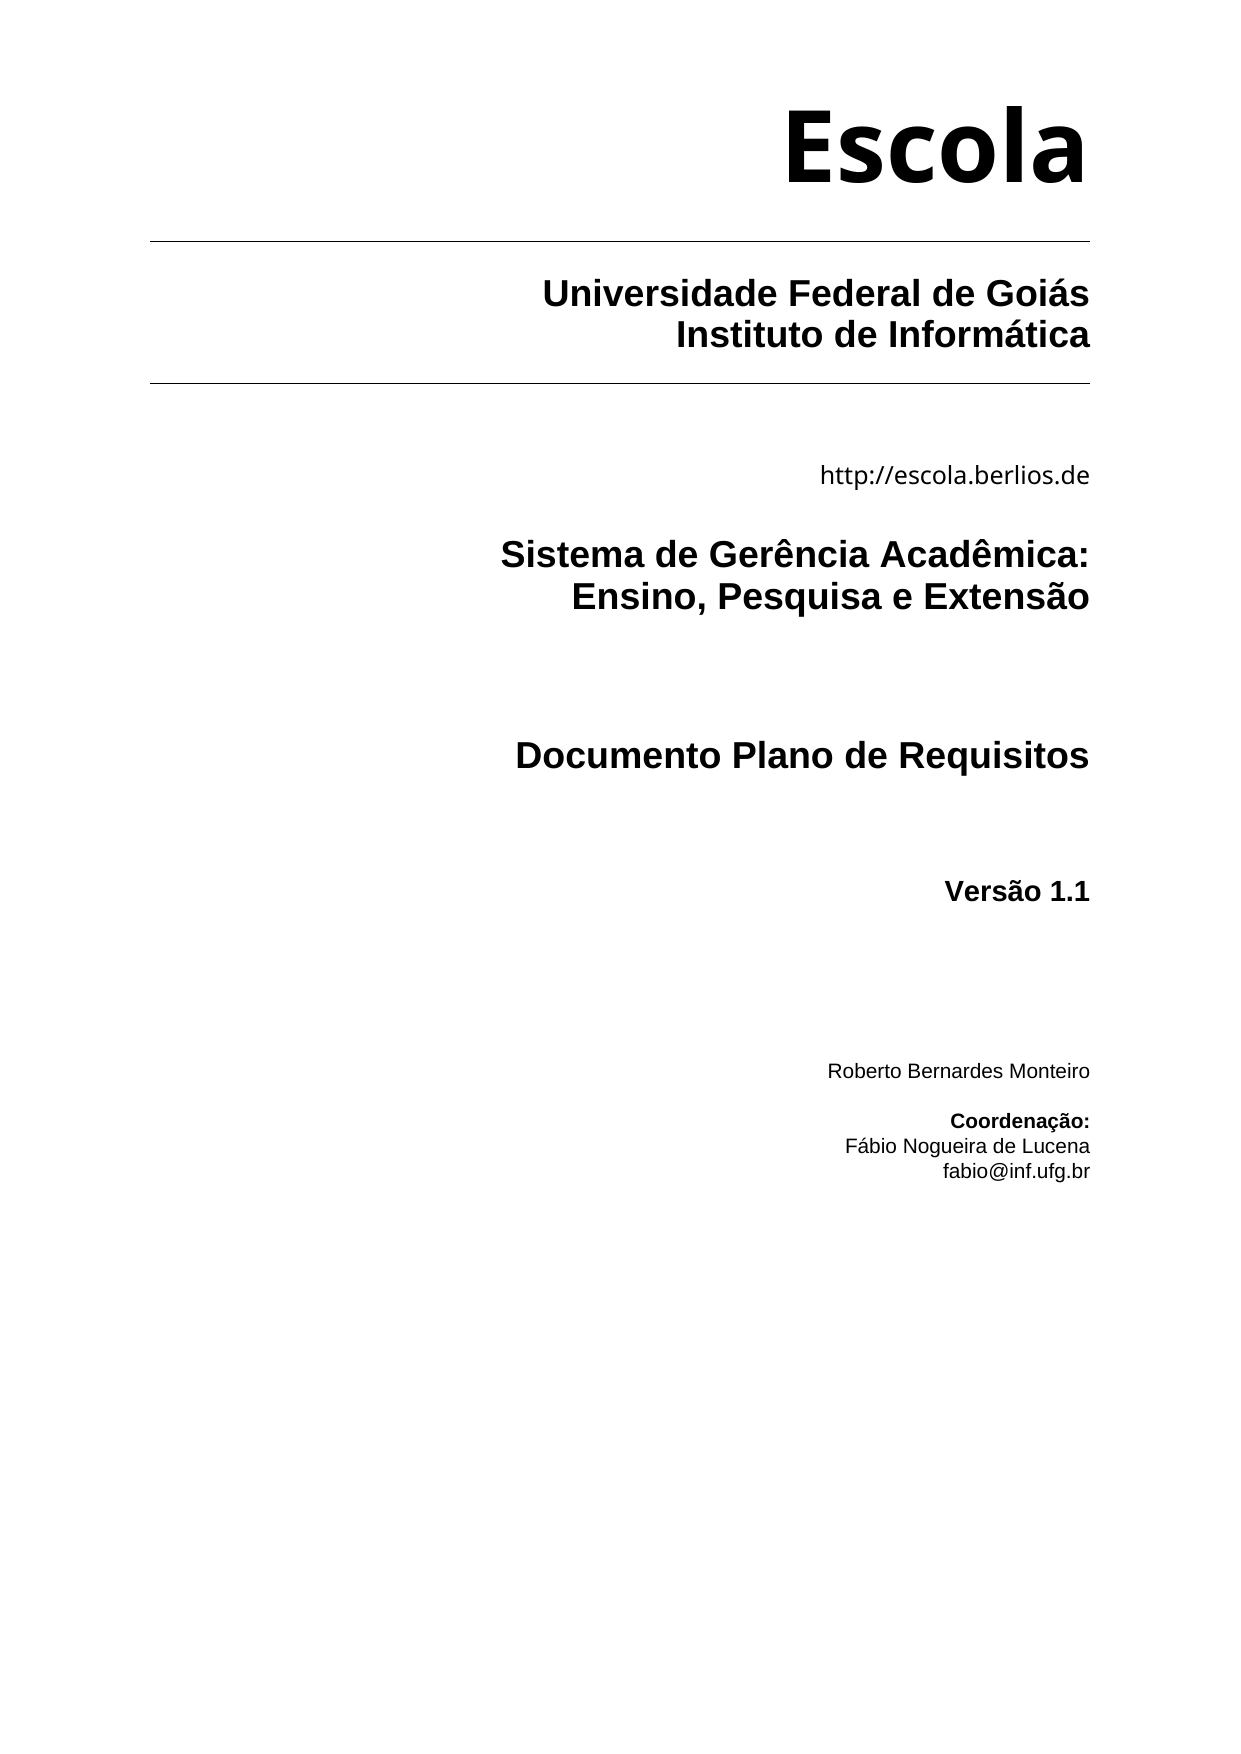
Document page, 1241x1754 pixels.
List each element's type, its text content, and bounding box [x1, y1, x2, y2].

title Documento Plano de Requisitos [150, 734, 1090, 776]
text Fábio Nogueira de Lucena fabio@inf.ufg.br [150, 1133, 1090, 1208]
text Roberto Bernardes Monteiro [150, 1058, 1090, 1083]
title Versão 1.1 [150, 875, 1090, 908]
title http://escola.berlios.de Sistema de Gerência Acadêmica: Ensino, Pesquisa e Extensão [150, 458, 1090, 618]
text Coordenação: [150, 1108, 1090, 1133]
